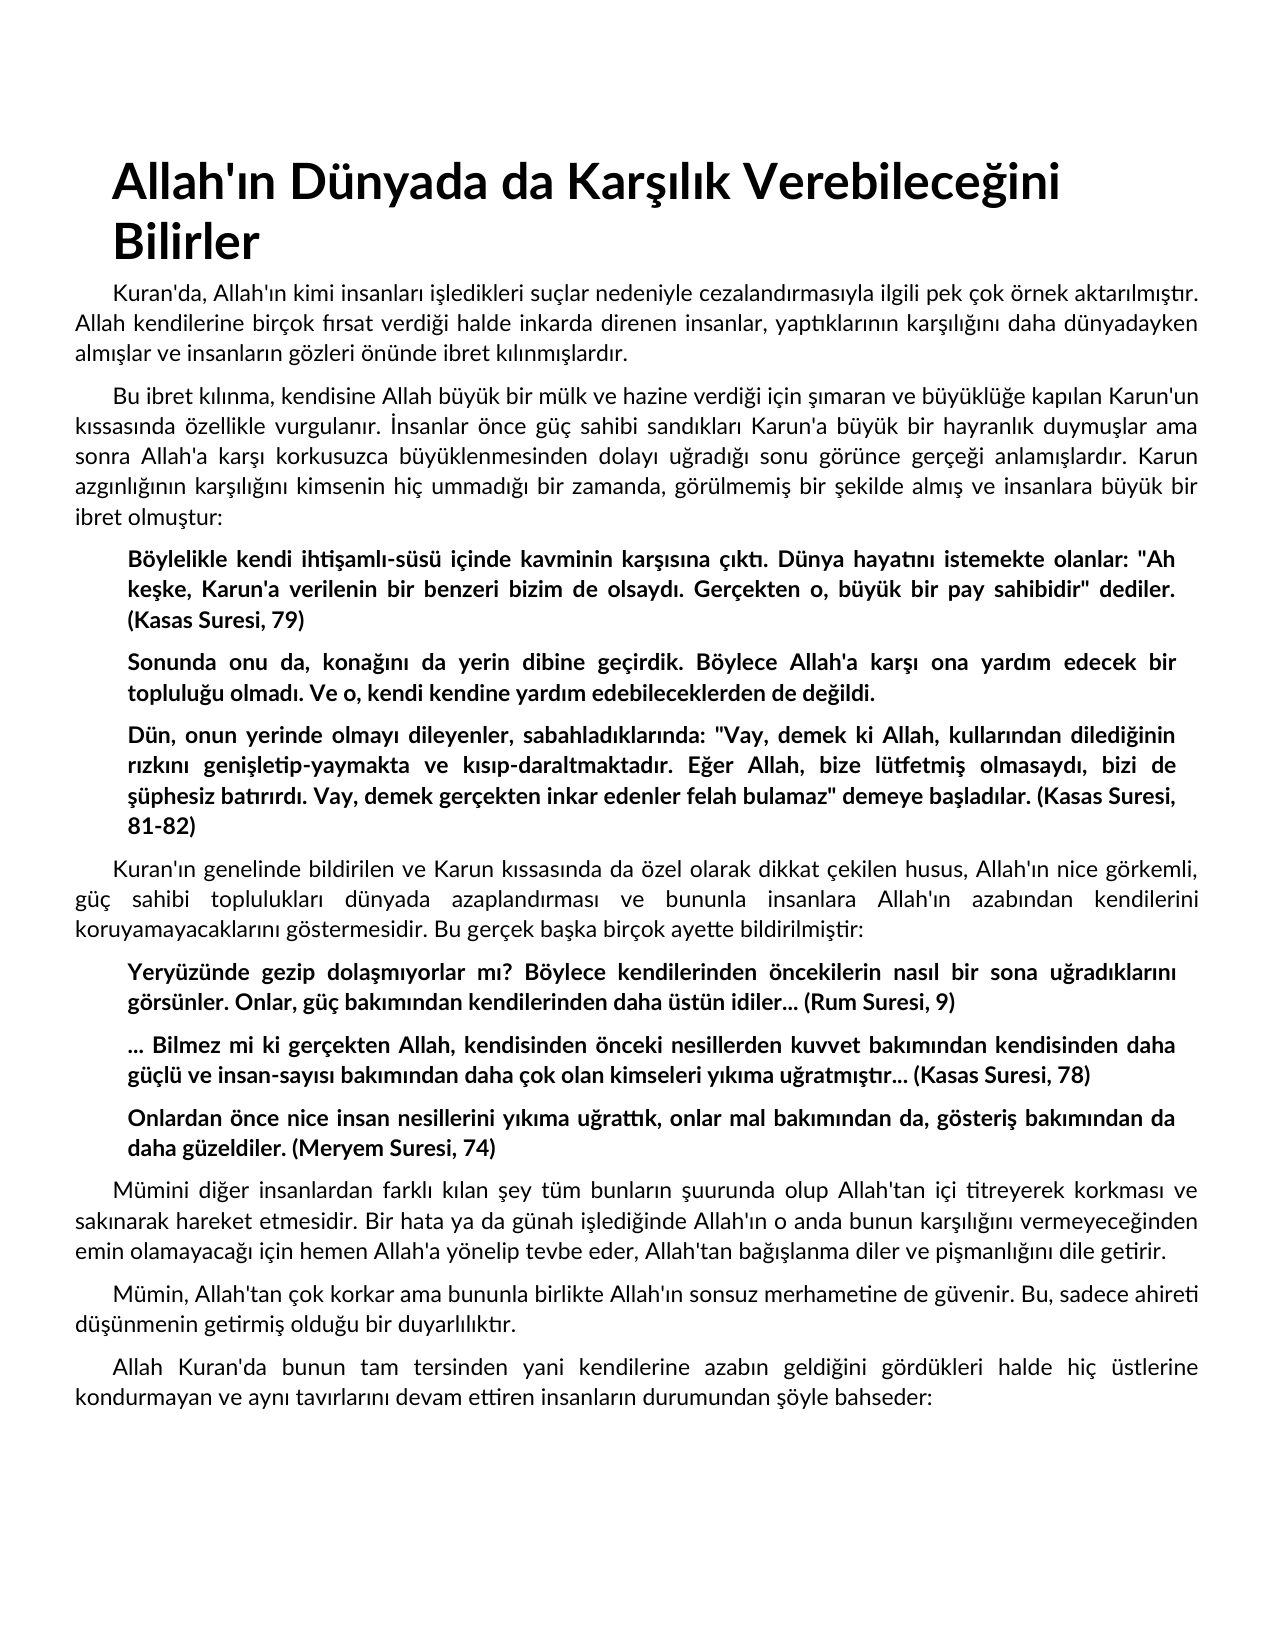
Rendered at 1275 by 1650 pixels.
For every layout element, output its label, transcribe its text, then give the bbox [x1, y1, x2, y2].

text Mümini diğer insanlardan farklı kılan şey tüm bunların şuurunda olup Allah'tan içi titreyerek korkması ve sakınarak hareket etmesidir. Bir hata ya da günah işlediğinde Allah'ın o anda bunun karşılığını vermeyeceğinden emin olamayacağı için hemen Allah'a yönelip tevbe eder, Allah'tan bağışlanma diler ve pişmanlığını dile getirir. [75, 1176, 1200, 1264]
subtitle Allah'ın Dünyada da Karşılık Verebileceğini Bilirler [112, 150, 1200, 270]
text Kuran'ın genelinde bildirilen ve Karun kıssasında da özel olarak dikkat çekilen husus, Allah'ın nice görkemli, güç sahibi toplulukları dünyada azaplandırması ve bununla insanlara Allah'ın azabından kendilerini koruyamayacaklarını göstermesidir. Bu gerçek başka birçok ayette bildirilmiştir: [75, 854, 1200, 942]
text Dün, onun yerinde olmayı dileyenler, sabahladıklarında: "Vay, demek ki Allah, kullarından dilediğinin rızkını genişletip-yaymakta ve kısıp-daraltmaktadır. Eğer Allah, bize lütfetmiş olmasaydı, bizi de şüphesiz batırırdı. Vay, demek gerçekten inkar edenler felah bulamaz" demeye başladılar. (Kasas Suresi, 81-82) [127, 721, 1177, 839]
text Sonunda onu da, konağını da yerin dibine geçirdik. Böylece Allah'a karşı ona yardım edecek bir topluluğu olmadı. Ve o, kendi kendine yardım edebileceklerden de değildi. [127, 648, 1177, 706]
text Kuran'da, Allah'ın kimi insanları işledikleri suçlar nedeniyle cezalandırmasıyla ilgili pek çok örnek aktarılmıştır. Allah kendilerine birçok fırsat verdiği halde inkarda direnen insanlar, yaptıklarının karşılığını daha dünyadayken almışlar ve insanların gözleri önünde ibret kılınmışlardır. [75, 278, 1200, 366]
text ... Bilmez mi ki gerçekten Allah, kendisinden önceki nesillerden kuvvet bakımından kendisinden daha güçlü ve insan-sayısı bakımından daha çok olan kimseleri yıkıma uğratmıştır... (Kasas Suresi, 78) [127, 1030, 1177, 1088]
text Mümin, Allah'tan çok korkar ama bununla birlikte Allah'ın sonsuz merhametine de güvenir. Bu, sadece ahireti düşünmenin getirmiş olduğu bir duyarlılıktır. [75, 1279, 1200, 1337]
text Yeryüzünde gezip dolaşmıyorlar mı? Böylece kendilerinden öncekilerin nasıl bir sona uğradıklarını görsünler. Onlar, güç bakımından kendilerinden daha üstün idiler... (Rum Suresi, 9) [127, 957, 1177, 1015]
text Allah Kuran'da bunun tam tersinden yani kendilerine azabın geldiğini gördükleri halde hiç üstlerine kondurmayan ve aynı tavırlarını devam ettiren insanların durumundan şöyle bahseder: [75, 1352, 1200, 1410]
text Bu ibret kılınma, kendisine Allah büyük bir mülk ve hazine verdiği için şımaran ve büyüklüğe kapılan Karun'un kıssasında özellikle vurgulanır. İnsanlar önce güç sahibi sandıkları Karun'a büyük bir hayranlık duymuşlar ama sonra Allah'a karşı korkusuzca büyüklenmesinden dolayı uğradığı sonu görünce gerçeği anlamışlardır. Karun azgınlığının karşılığını kimsenin hiç ummadığı bir zamanda, görülmemiş bir şekilde almış ve insanlara büyük bir ibret olmuştur: [75, 381, 1200, 530]
text Onlardan önce nice insan nesillerini yıkıma uğrattık, onlar mal bakımından da, gösteriş bakımından da daha güzeldiler. (Meryem Suresi, 74) [127, 1103, 1177, 1161]
text Böylelikle kendi ihtişamlı-süsü içinde kavminin karşısına çıktı. Dünya hayatını istemekte olanlar: "Ah keşke, Karun'a verilenin bir benzeri bizim de olsaydı. Gerçekten o, büyük bir pay sahibidir" dediler. (Kasas Suresi, 79) [127, 545, 1177, 633]
